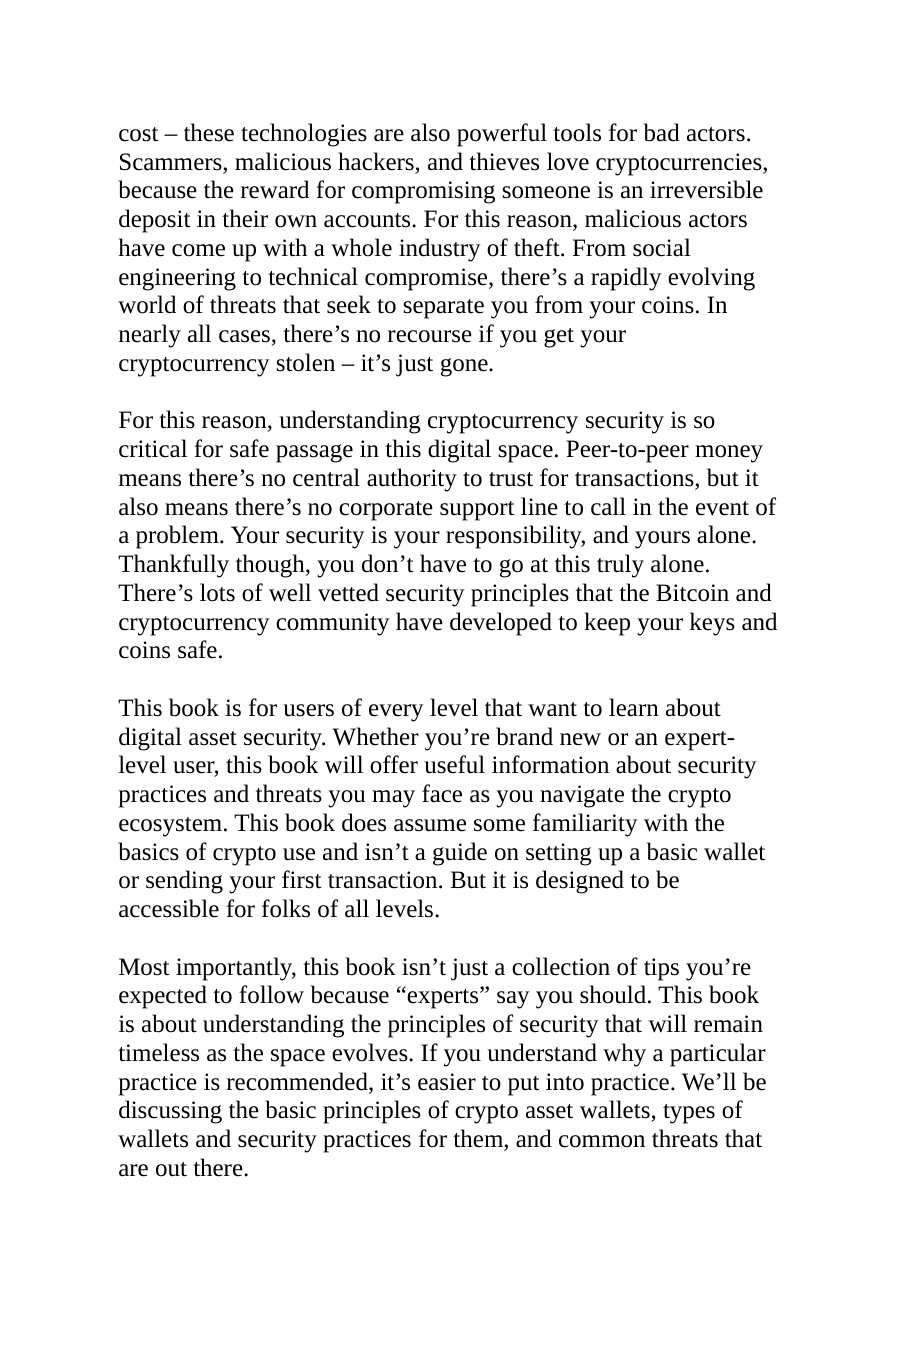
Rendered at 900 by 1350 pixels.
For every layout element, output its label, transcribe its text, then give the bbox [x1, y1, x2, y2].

text This book is for users of every level that want to learn about digital asset security. Whether you’re brand new or an expert-level user, this book will offer useful information about security practices and threats you may face as you navigate the crypto ecosystem. This book does assume some familiarity with the basics of crypto use and isn’t a guide on setting up a basic wallet or sending your first transaction. But it is designed to be accessible for folks of all levels. [118, 693, 782, 923]
text Most importantly, this book isn’t just a collection of tips you’re expected to follow because “experts” say you should. This book is about understanding the principles of security that will remain timeless as the space evolves. If you understand why a particular practice is recommended, it’s easier to put into practice. We’ll be discussing the basic principles of crypto asset wallets, types of wallets and security practices for them, and common threats that are out there. [118, 952, 782, 1182]
text cost – these technologies are also powerful tools for bad actors. Scammers, malicious hackers, and thieves love cryptocurrencies, because the reward for compromising someone is an irreversible deposit in their own accounts. For this reason, malicious actors have come up with a whole industry of theft. From social engineering to technical compromise, there’s a rapidly evolving world of threats that seek to separate you from your coins. In nearly all cases, there’s no recourse if you get your cryptocurrency stolen – it’s just gone. [118, 118, 782, 377]
text For this reason, understanding cryptocurrency security is so critical for safe passage in this digital space. Peer-to-peer money means there’s no central authority to trust for transactions, but it also means there’s no corporate support line to call in the event of a problem. Your security is your responsibility, and yours alone. Thankfully though, you don’t have to go at this truly alone. There’s lots of well vetted security principles that the Bitcoin and cryptocurrency community have developed to keep your keys and coins safe. [118, 406, 782, 664]
